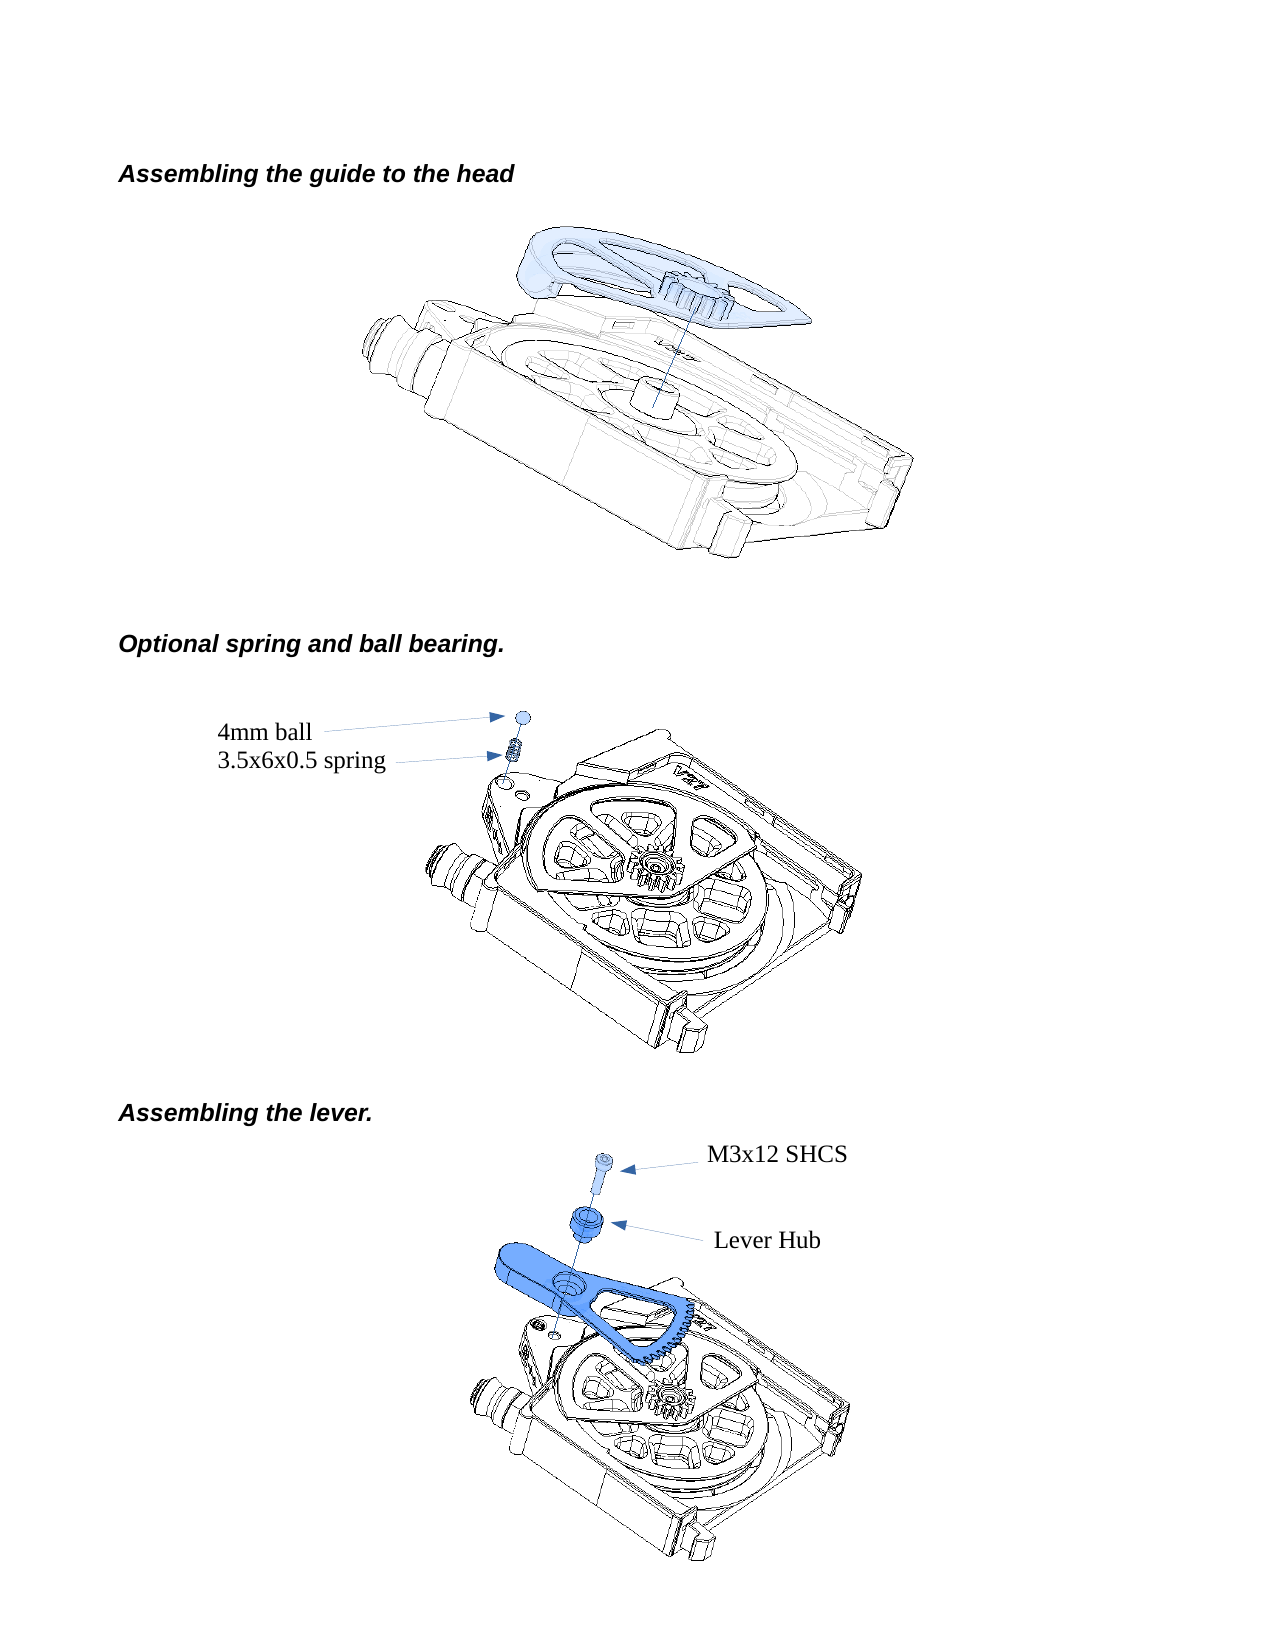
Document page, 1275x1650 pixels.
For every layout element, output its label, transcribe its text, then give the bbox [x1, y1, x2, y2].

subtitle Assembling the lever. [118, 1098, 1157, 1127]
picture [336, 193, 939, 576]
picture [397, 1132, 878, 1582]
picture [359, 663, 916, 1090]
subtitle Assembling the guide to the head [118, 159, 1157, 188]
subtitle Optional spring and ball bearing. [118, 629, 1157, 657]
